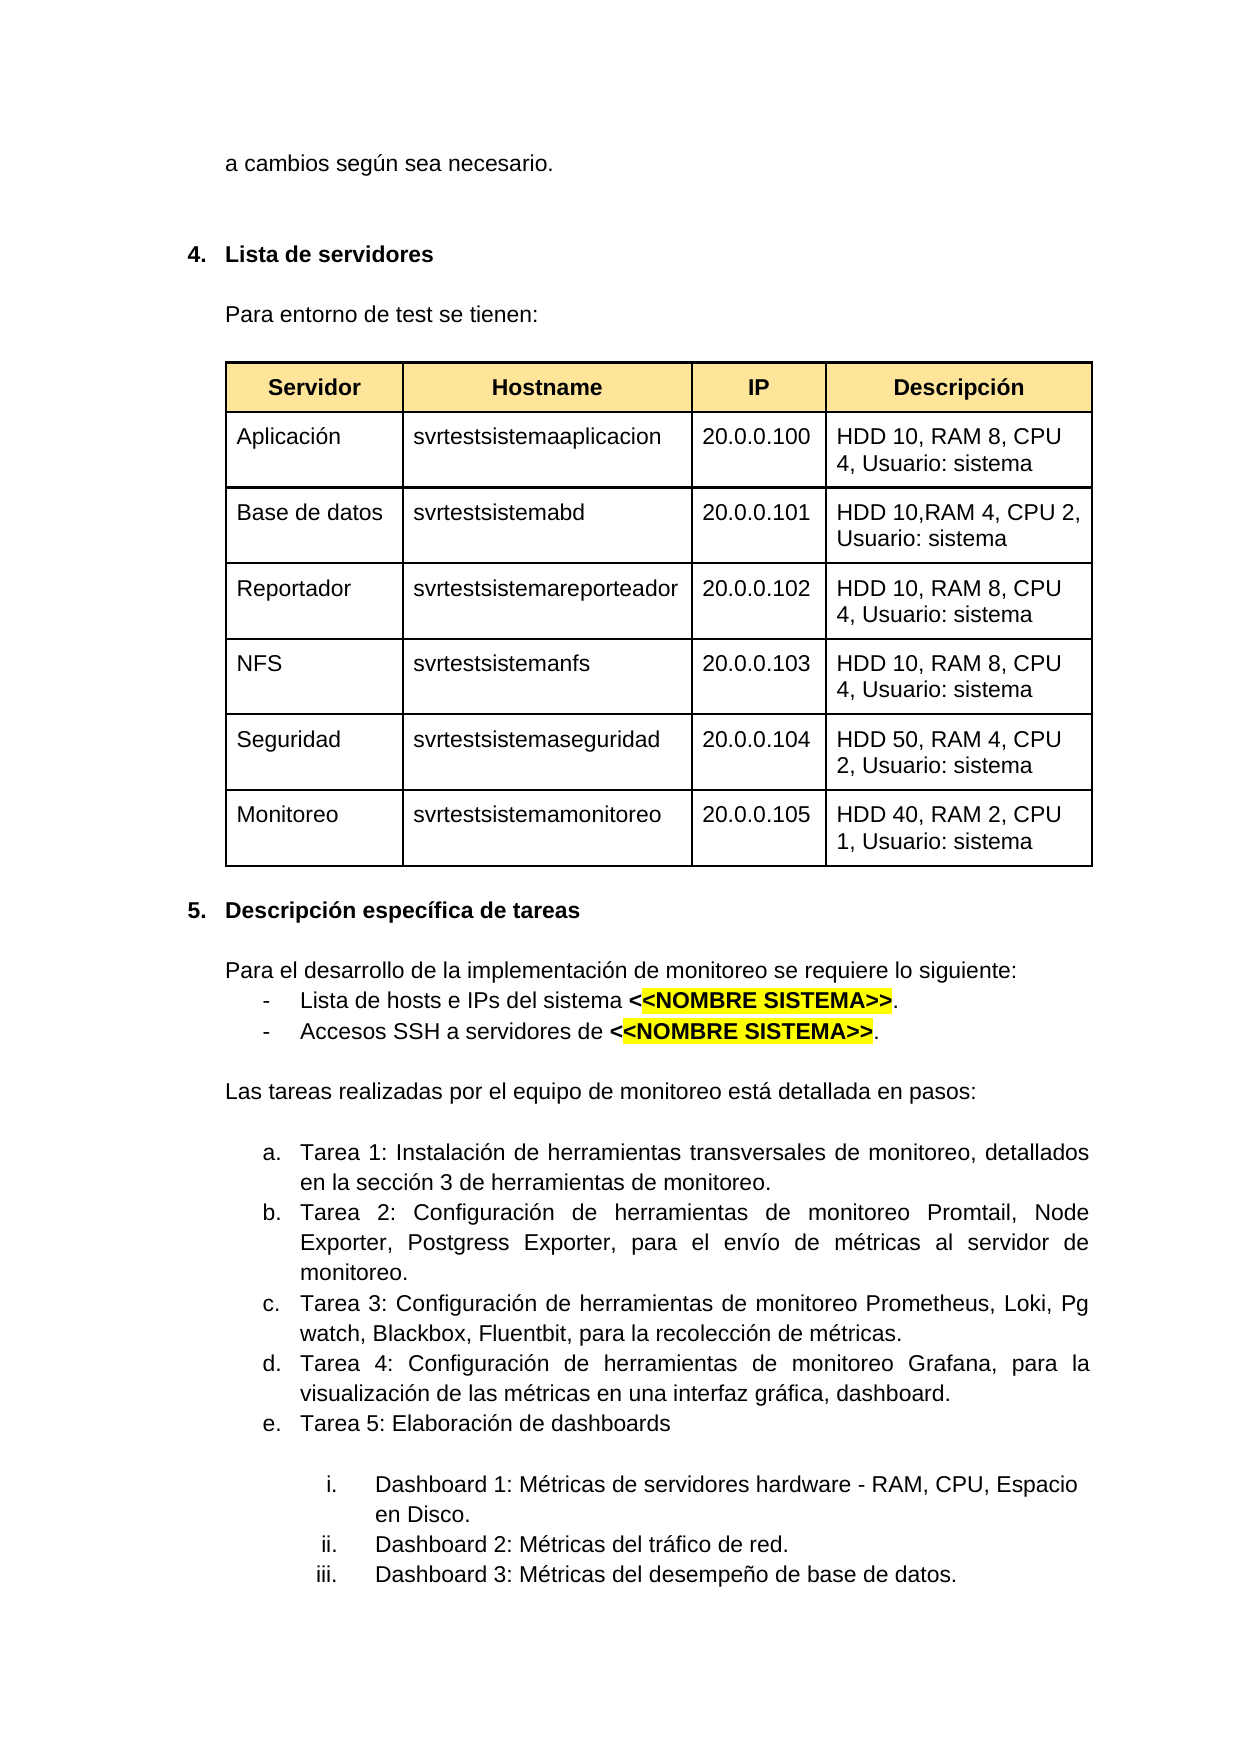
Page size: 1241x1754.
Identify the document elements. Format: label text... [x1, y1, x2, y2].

table_cell svrtestsistemareporteador [404, 564, 691, 638]
table_cell svrtestsistemaaplicacion [404, 413, 691, 486]
list Descripción específica de tareas [187, 897, 1090, 923]
list Tarea 4: Configuración de herramientas de monitoreo Grafana, para la visualización de las métricas en una interfaz gráfica, dashboard. [262, 1350, 1090, 1406]
table_cell svrtestsistemaseguridad [404, 715, 691, 789]
table_cell svrtestsistemanfs [404, 640, 691, 713]
table_cell svrtestsistemabd [404, 489, 691, 562]
table_cell HDD 10,RAM 4, CPU 2, Usuario: sistema [827, 489, 1091, 562]
table_cell 20.0.0.100 [693, 413, 825, 486]
table_cell HDD 10, RAM 8, CPU 4, Usuario: sistema [827, 413, 1091, 486]
table_cell svrtestsistemamonitoreo [404, 791, 691, 864]
table_cell NFS [227, 640, 402, 713]
table_cell HDD 10, RAM 8, CPU 4, Usuario: sistema [827, 640, 1091, 713]
table_cell HDD 40, RAM 2, CPU 1, Usuario: sistema [827, 791, 1091, 864]
list Dashboard 1: Métricas de servidores hardware - RAM, CPU, Espacio en Disco. [337, 1471, 1090, 1527]
table_cell 20.0.0.105 [693, 791, 825, 864]
table_header IP [693, 364, 825, 411]
list Tarea 5: Elaboración de dashboards [262, 1410, 1090, 1437]
list Dashboard 2: Métricas del tráfico de red. [337, 1531, 1090, 1557]
table_cell 20.0.0.102 [693, 564, 825, 638]
text Para entorno de test se tienen: [225, 301, 1090, 327]
text Para el desarrollo de la implementación de monitoreo se requiere lo siguiente: [150, 957, 1090, 983]
list Lista de hosts e IPs del sistema <<NOMBRE SISTEMA>>. [262, 987, 1090, 1014]
list Tarea 3: Configuración de herramientas de monitoreo Prometheus, Loki, Pg watch, Blackbox, Fluentbit, para la recolección de métricas. [262, 1289, 1090, 1346]
table_cell 20.0.0.104 [693, 715, 825, 789]
table_cell HDD 50, RAM 4, CPU 2, Usuario: sistema [827, 715, 1091, 789]
text Las tareas realizadas por el equipo de monitoreo está detallada en pasos: [150, 1078, 1090, 1104]
table_cell Aplicación [227, 413, 402, 486]
table_cell Seguridad [227, 715, 402, 789]
text a cambios según sea necesario. [225, 150, 1090, 176]
list Tarea 2: Configuración de herramientas de monitoreo Promtail, Node Exporter, Postgress Exporter, para el envío de métricas al servidor de monitoreo. [262, 1199, 1090, 1286]
table_cell HDD 10, RAM 8, CPU 4, Usuario: sistema [827, 564, 1091, 638]
table_header Hostname [404, 364, 691, 411]
table_header Servidor [227, 364, 402, 411]
list Tarea 1: Instalación de herramientas transversales de monitoreo, detallados en la sección 3 de herramientas de monitoreo. [262, 1138, 1090, 1195]
table_cell 20.0.0.101 [693, 489, 825, 562]
table_cell Base de datos [227, 489, 402, 562]
list Accesos SSH a servidores de <<NOMBRE SISTEMA>>. [262, 1018, 1090, 1044]
table_cell Reportador [227, 564, 402, 638]
table_header Descripción [827, 364, 1091, 411]
list Lista de servidores [187, 241, 1090, 267]
list Dashboard 3: Métricas del desempeño de base de datos. [337, 1561, 1090, 1588]
table_cell Monitoreo [227, 791, 402, 864]
table_cell 20.0.0.103 [693, 640, 825, 713]
